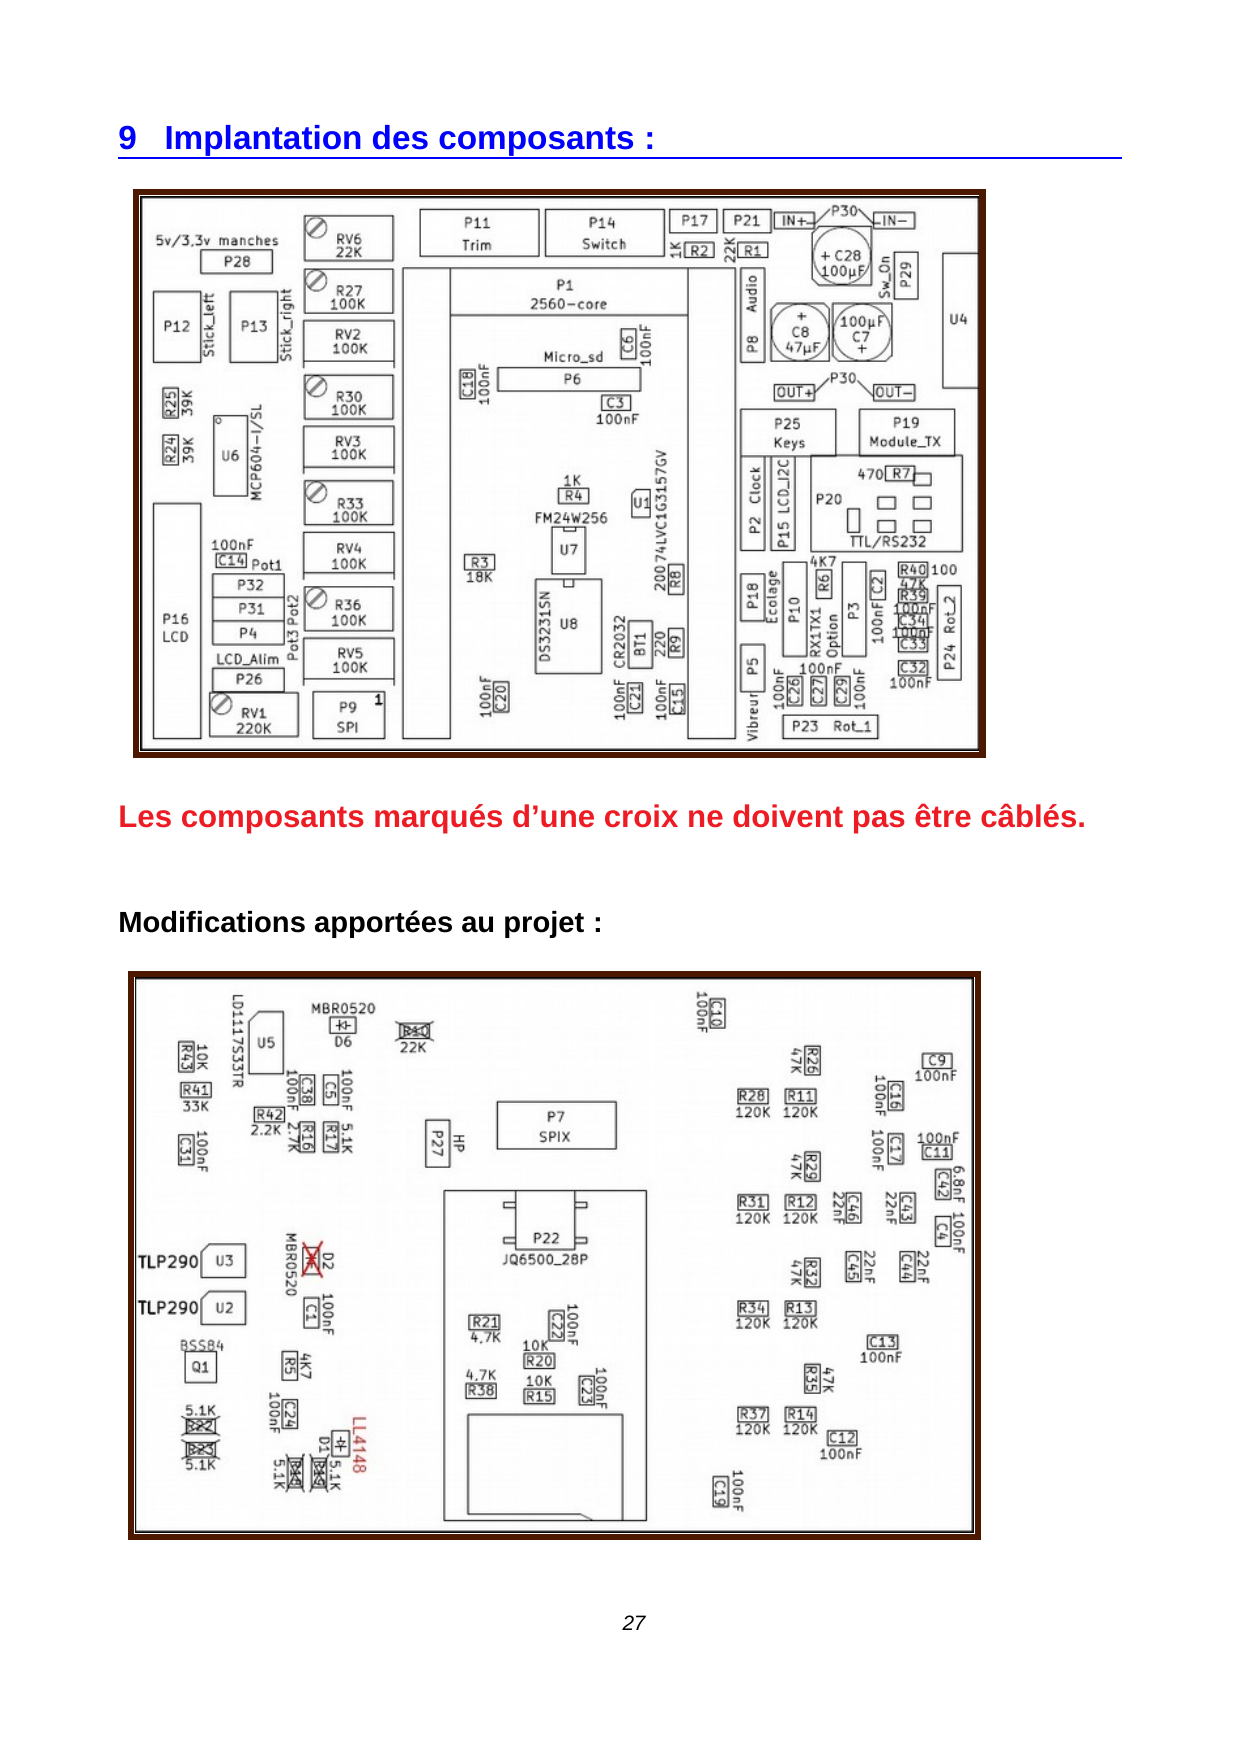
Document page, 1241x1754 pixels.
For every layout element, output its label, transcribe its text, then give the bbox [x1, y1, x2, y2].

text Les composants marqués d’une croix ne doivent pas être câblés. [118, 798, 1122, 834]
picture [135, 978, 973, 1533]
text Modifications apportées au projet : [118, 905, 1122, 939]
picture [141, 196, 978, 750]
subtitle 9 Implantation des composants : [118, 118, 1122, 157]
